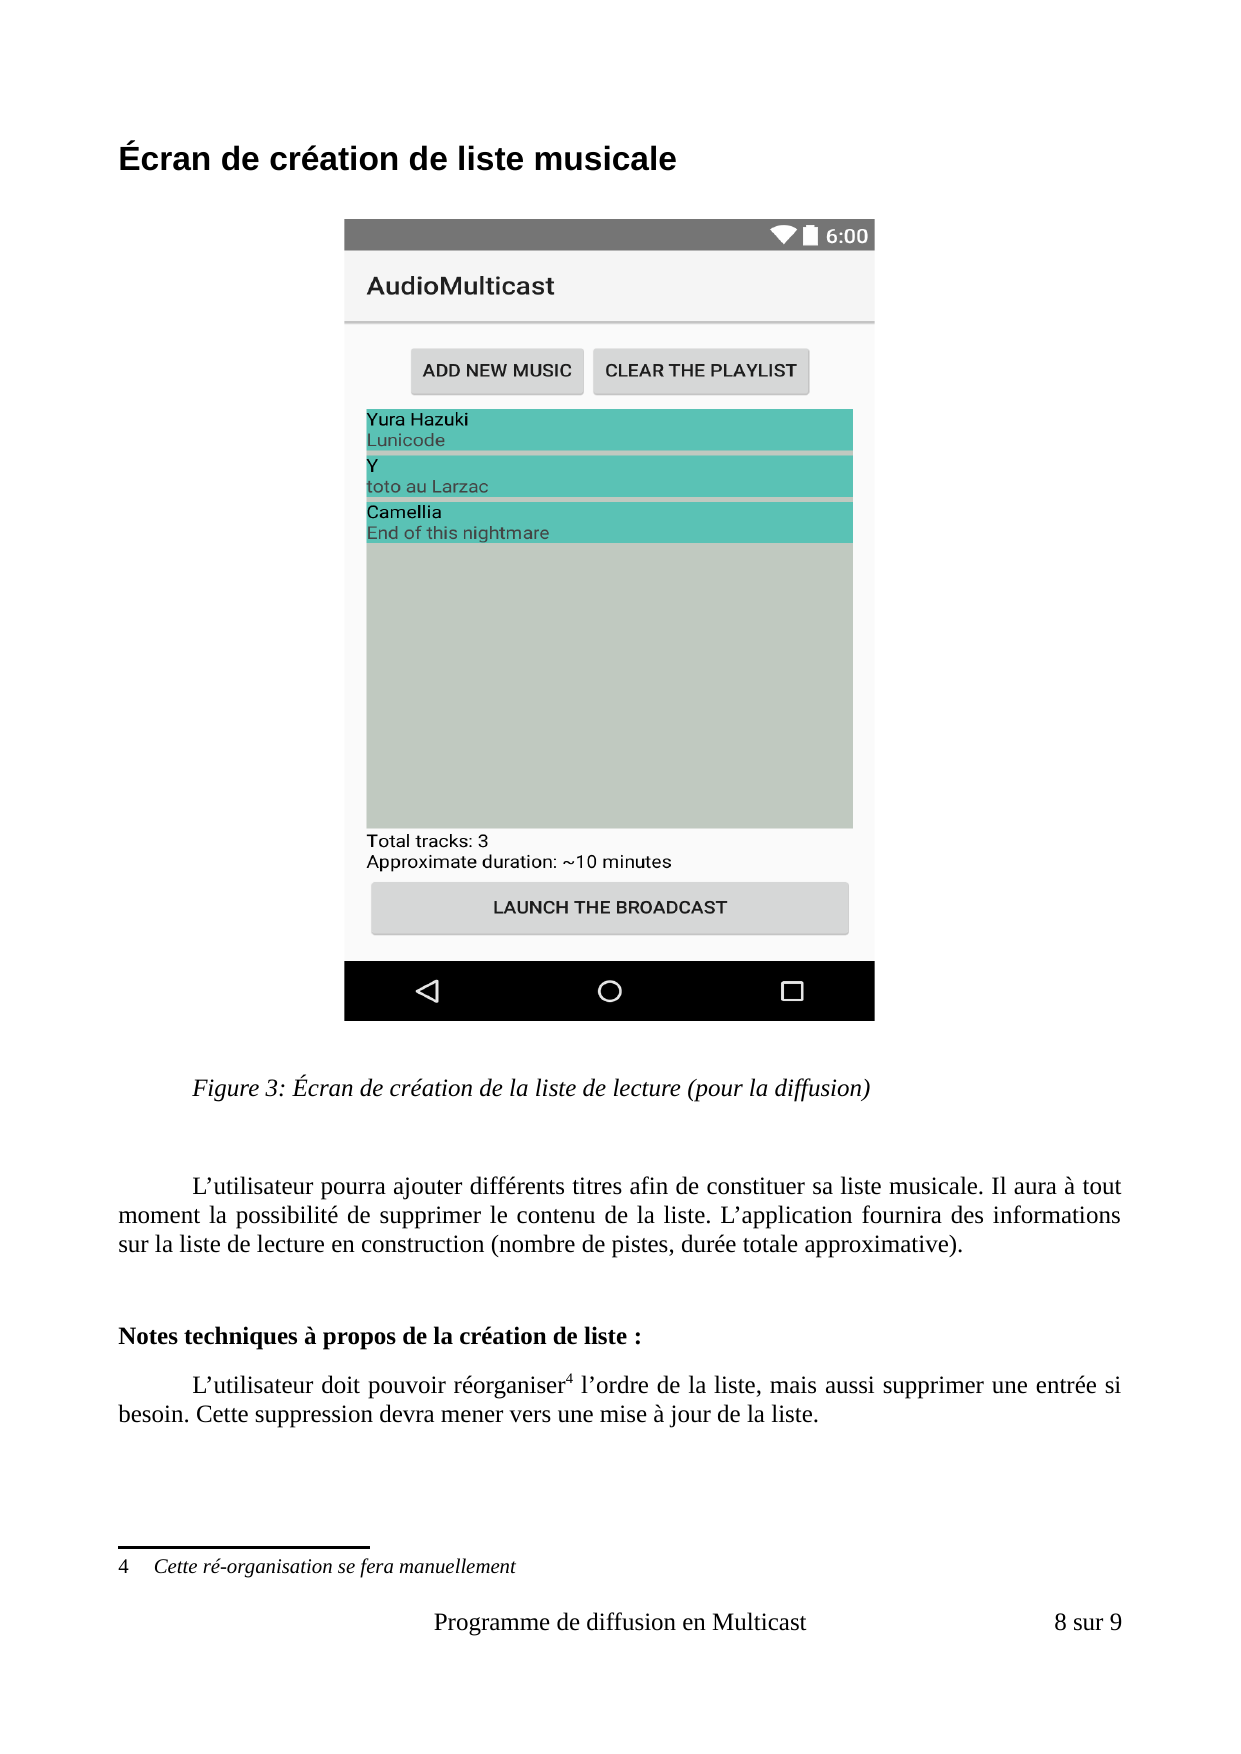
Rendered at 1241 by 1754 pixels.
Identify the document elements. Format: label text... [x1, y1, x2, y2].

subtitle Écran de création de liste musicale [118, 139, 1122, 178]
text L’utilisateur doit pouvoir réorganiser l’ordre de la liste, mais aussi supprimer une entrée si besoin. Cette suppression devra mener vers une mise à jour de la liste. [118, 1370, 1122, 1428]
text Cette ré-organisation se fera manuellement [118, 1553, 1122, 1578]
text Figure 3: Écran de création de la liste de lecture (pour la diffusion) [118, 1073, 1122, 1102]
text L’utilisateur pourra ajouter différents titres afin de constituer sa liste musicale. Il aura à tout moment la possibilité de supprimer le contenu de la liste. L’application fournira des informations sur la liste de lecture en construction (nombre de pistes, durée totale approximative). [118, 1171, 1122, 1258]
text Notes techniques à propos de la création de liste : [118, 1321, 1122, 1350]
picture [344, 219, 875, 1021]
